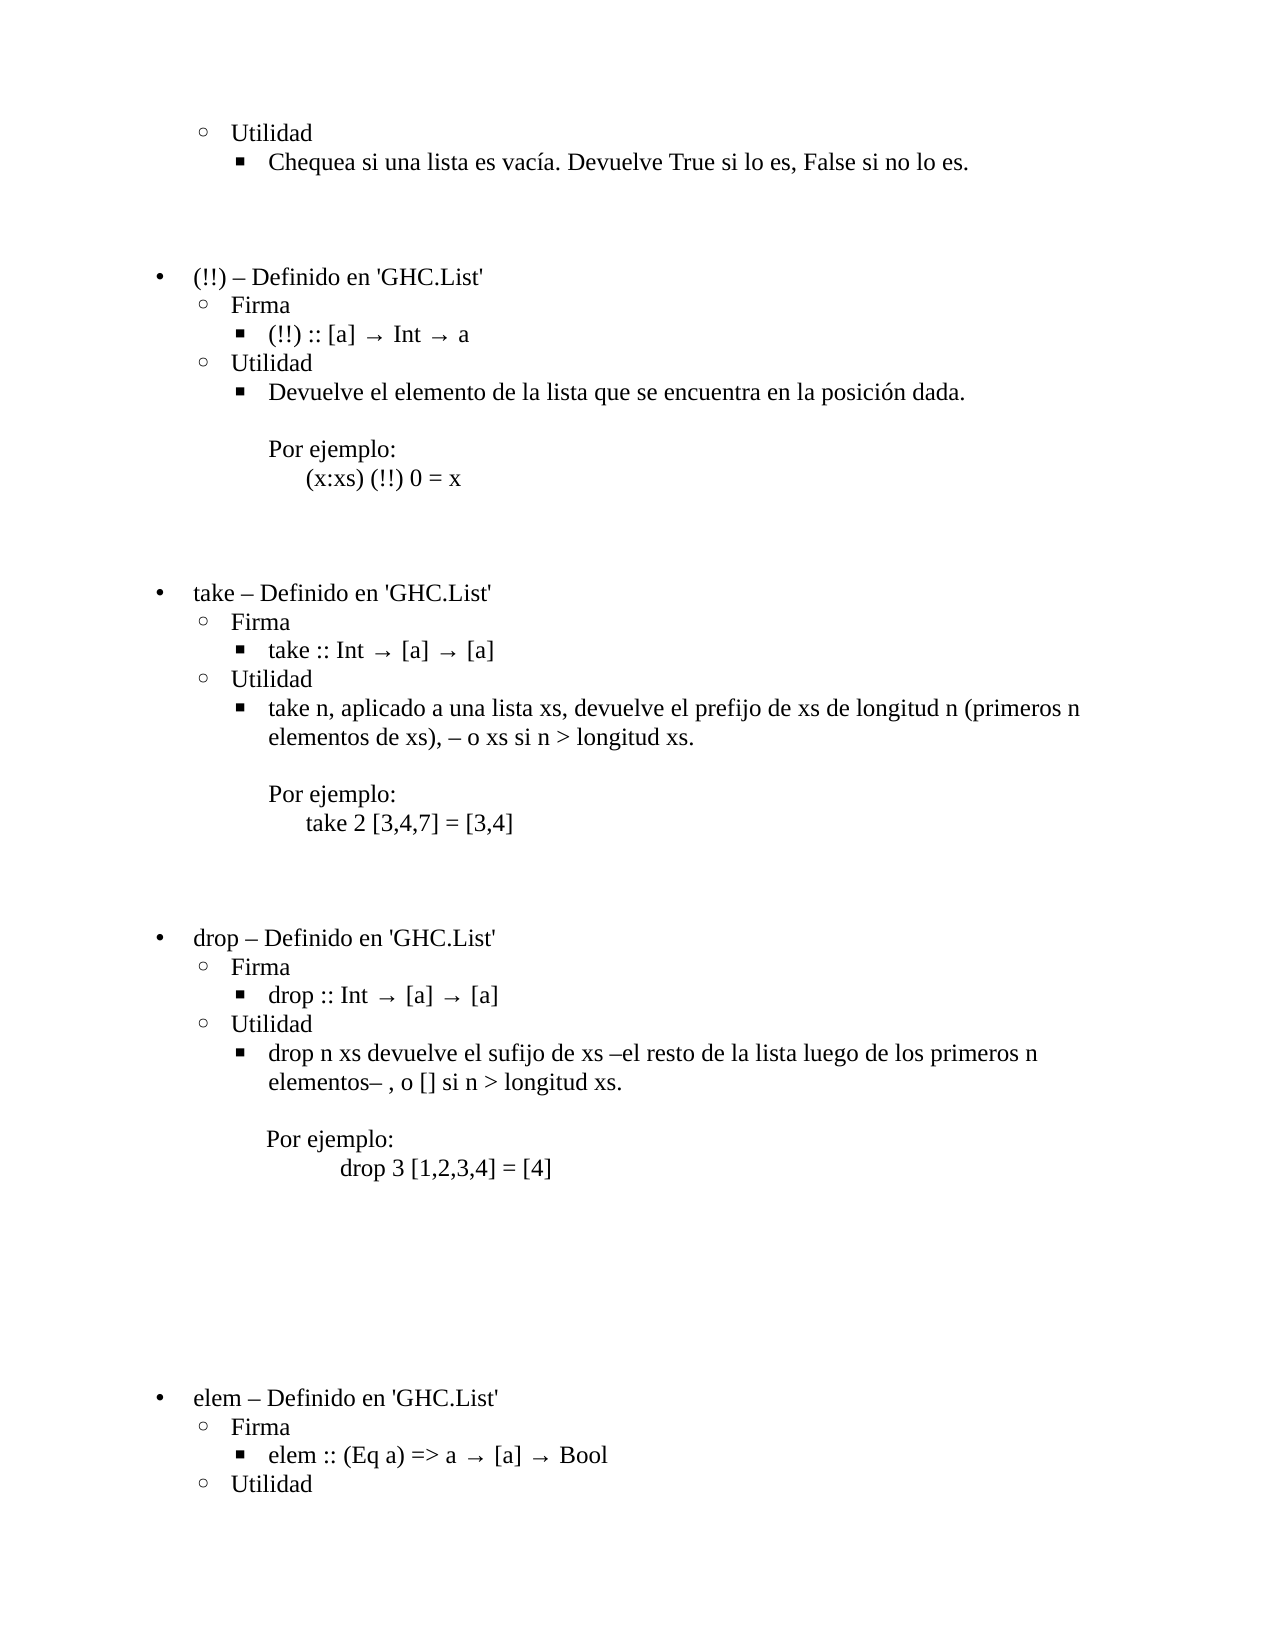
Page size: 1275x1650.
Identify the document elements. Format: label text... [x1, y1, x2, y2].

list Utilidad [193, 348, 1157, 377]
list Firma [193, 952, 1157, 981]
text Por ejemplo: [118, 1124, 1157, 1153]
list Chequea si una lista es vacía. Devuelve True si lo es, False si no lo es. [231, 147, 1157, 176]
list Por ejemplo: [231, 434, 1157, 463]
list drop n xs devuelve el sufijo de xs –el resto de la lista luego de los primeros n elementos– , o [] si n > longitud xs. [231, 1038, 1157, 1096]
list (!!) :: [a] → Int → a [231, 319, 1157, 348]
list take n, aplicado a una lista xs, devuelve el prefijo de xs de longitud n (primeros n elementos de xs), – o xs si n > longitud xs. [231, 693, 1157, 751]
list Devuelve el elemento de la lista que se encuentra en la posición dada. [231, 377, 1157, 406]
list elem :: (Eq a) => a → [a] → Bool [231, 1441, 1157, 1469]
list (x:xs) (!!) 0 = x [268, 463, 1157, 492]
list elem – Definido en 'GHC.List' [156, 1383, 1157, 1412]
list Utilidad [193, 1009, 1157, 1038]
list drop – Definido en 'GHC.List' [156, 923, 1157, 952]
list Utilidad [193, 664, 1157, 693]
list drop :: Int → [a] → [a] [231, 981, 1157, 1009]
list Firma [193, 607, 1157, 636]
list Utilidad [193, 118, 1157, 147]
list Firma [193, 1412, 1157, 1441]
list Firma [193, 291, 1157, 319]
list take – Definido en 'GHC.List' [156, 578, 1157, 607]
text drop 3 [1,2,3,4] = [4] [118, 1153, 1157, 1182]
list Utilidad [193, 1469, 1157, 1498]
list Por ejemplo: [231, 779, 1157, 808]
list take 2 [3,4,7] = [3,4] [268, 808, 1157, 837]
list take :: Int → [a] → [a] [231, 636, 1157, 664]
list (!!) – Definido en 'GHC.List' [156, 262, 1157, 291]
